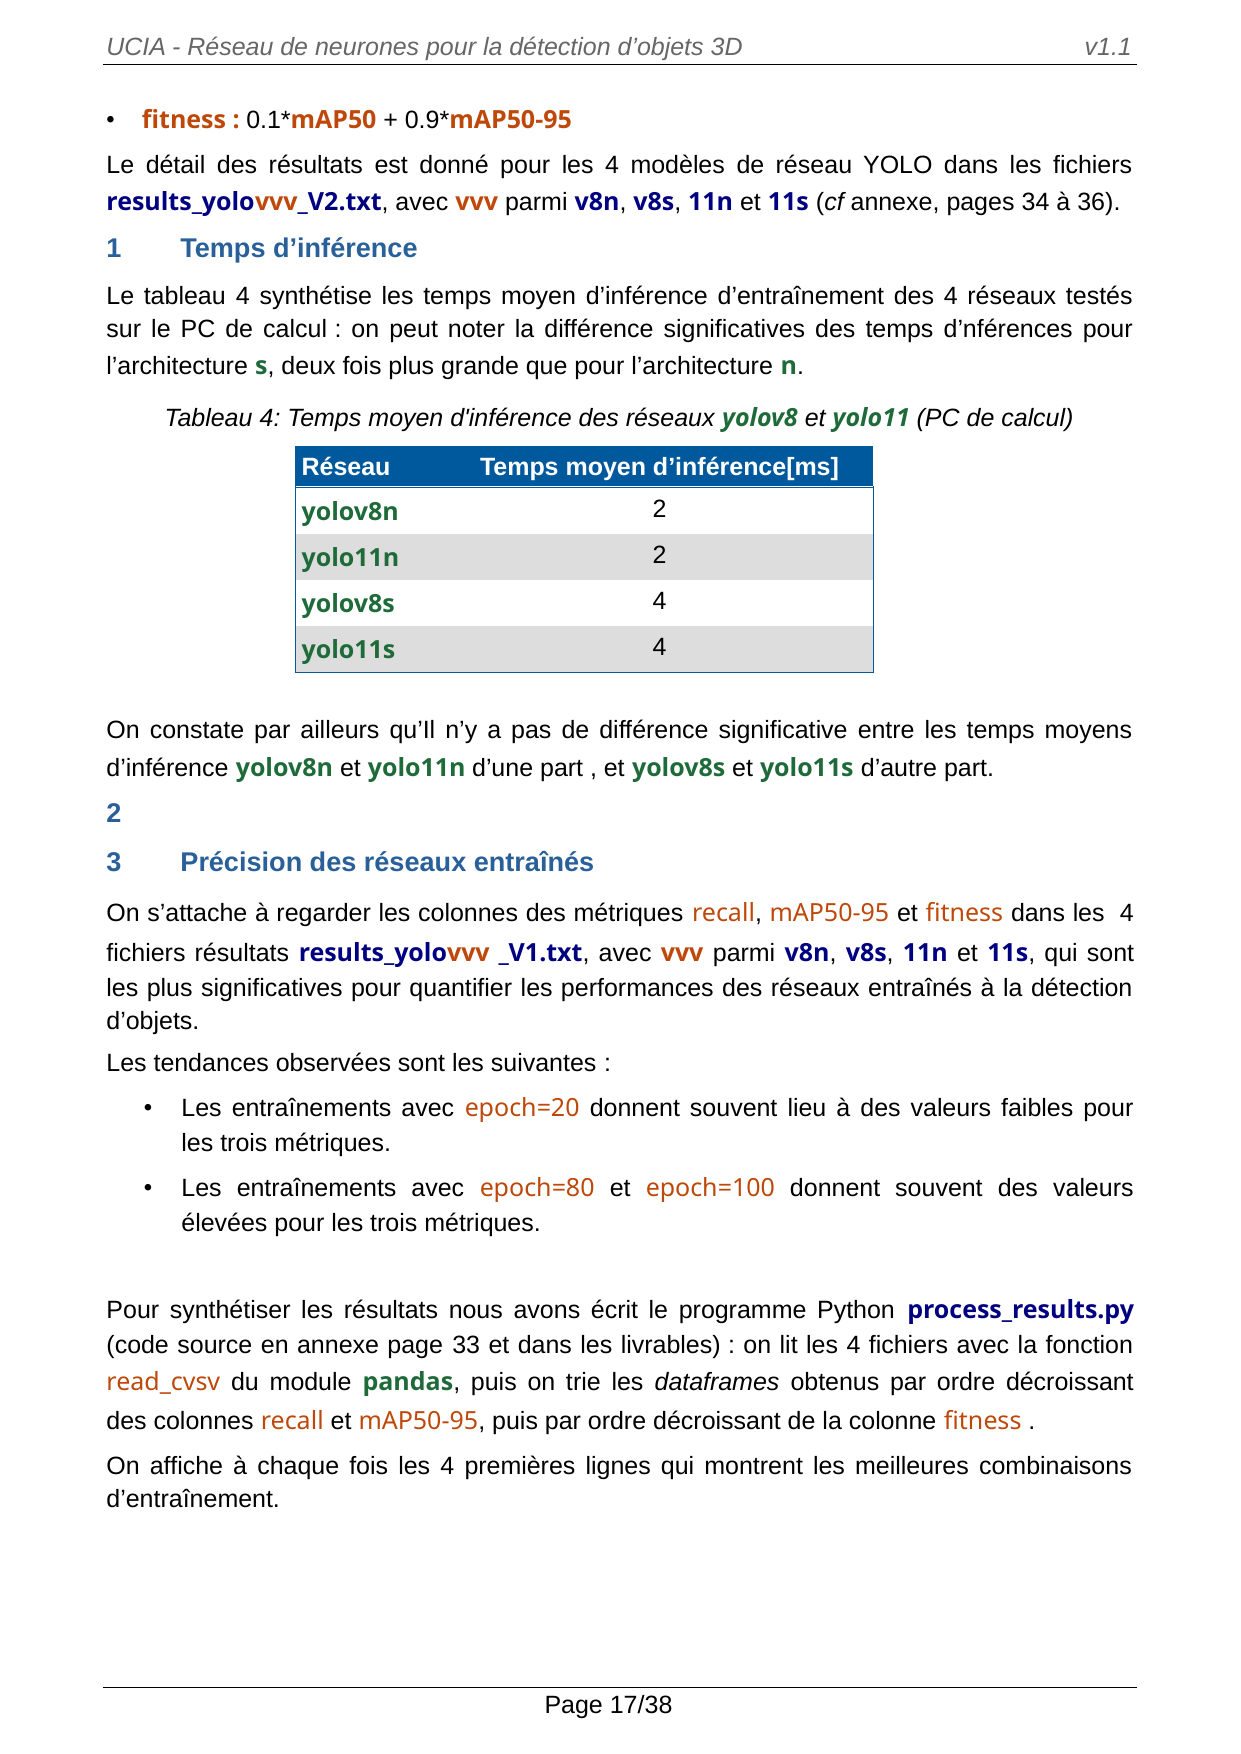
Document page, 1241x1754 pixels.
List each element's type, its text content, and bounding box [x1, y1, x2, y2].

table_cell yolov8s [296, 580, 469, 626]
subtitle Précision des réseaux entraînés [106, 846, 1134, 877]
text On s’attache à regarder les colonnes des métriques recall, mAP50-95 et fitness dans les 4 fichiers résultats results_yolovvv _V1.txt, avec vvv parmi v8n, v8s, 11n et 11s, qui sont les plus significatives pour quantifier les performances des réseaux entraînés à la détection d’objets. [106, 895, 1134, 1034]
text On constate par ailleurs qu’Il n’y a pas de différence significative entre les temps moyens d’inférence yolov8n et yolo11n d’une part , et yolov8s et yolo11s d’autre part. [106, 715, 1134, 783]
table_header Réseau [295, 446, 469, 486]
table_cell yolo11s [296, 626, 469, 672]
table_cell 2 [469, 534, 873, 580]
text Pour synthétiser les résultats nous avons écrit le programme Python process_results.py (code source en annexe page 31 et dans les livrables) : on lit les 4 fichiers avec la fonction read_cvsv du module pandas, puis on trie les dataframes obtenus par ordre décroissant des colonnes recall et mAP50-95, puis par ordre décroissant de la colonne fitness . [106, 1292, 1134, 1437]
text On affiche à chaque fois les 4 premières lignes qui montrent les meilleures combinaisons d’entraînement. [106, 1451, 1134, 1513]
list Les entraînements avec epoch=80 et epoch=100 donnent souvent des valeurs élevées pour les trois métriques. [144, 1169, 1134, 1237]
table_cell 4 [469, 626, 873, 672]
list Les entraînements avec epoch=20 donnent souvent lieu à des valeurs faibles pour les trois métriques. [144, 1089, 1134, 1156]
subtitle Temps d’inférence [106, 232, 1134, 263]
table_header Temps moyen d’inférence[ms] [469, 446, 873, 486]
text Le tableau 4 synthétise les temps moyen d’inférence d’entraînement des 4 réseaux testés sur le PC de calcul : on peut noter la différence significatives des temps d’nférences pour l’architecture s, deux fois plus grande que pour l’architecture n. [106, 281, 1134, 382]
text Les tendances observées sont les suivantes : [106, 1047, 1134, 1076]
table_cell 4 [469, 580, 873, 626]
table_cell 2 [469, 488, 873, 534]
text Le détail des résultats est donné pour les 4 modèles de réseau YOLO dans les fichiers results_yolovvv_V2.txt, avec vvv parmi v8n, v8s, 11n et 11s (cf annexe, pages 32 à 34). [106, 150, 1134, 218]
table_cell yolo11n [296, 534, 469, 580]
list fitness : 0.1*mAP50 + 0.9*mAP50-95 [106, 102, 1134, 136]
table_cell yolov8n [296, 488, 469, 534]
text Tableau 4: Temps moyen d'inférence des réseaux yolov8 et yolo11 (PC de calcul) [106, 399, 1134, 433]
